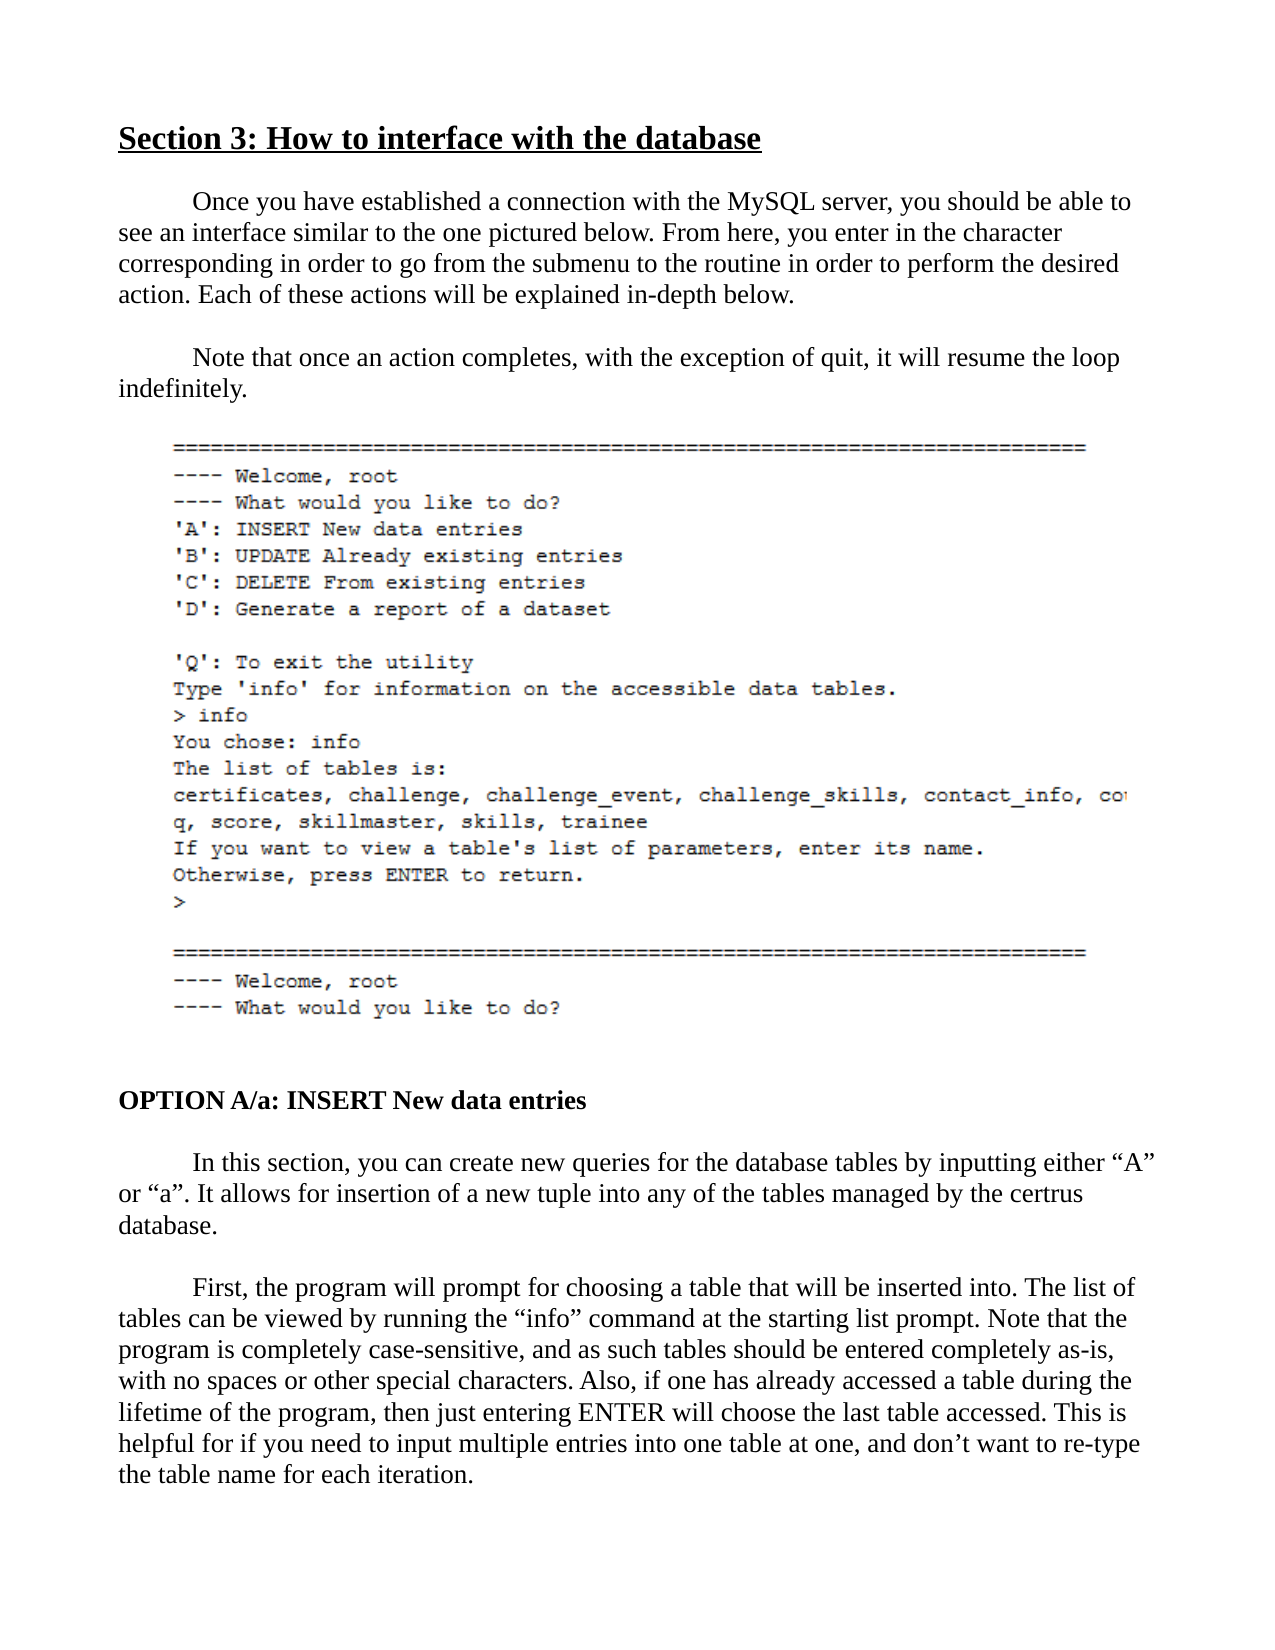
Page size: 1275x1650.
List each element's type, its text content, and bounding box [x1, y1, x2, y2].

text Section 3: How to interface with the database [118, 118, 1157, 156]
text First, the program will prompt for choosing a table that will be inserted into. The list of tables can be viewed by running the “info” command at the starting list prompt. Note that the program is completely case-sensitive, and as such tables should be entered completely as-is, with no spaces or other special characters. Also, if one has already accessed a table during the lifetime of the program, then just entering ENTER will choose the last table accessed. This is helpful for if you need to input multiple entries into one table at one, and don’t want to re-type the table name for each iteration. [118, 1271, 1157, 1489]
picture [148, 434, 1127, 1022]
text OPTION A/a: INSERT New data entries [118, 1084, 1157, 1115]
text Note that once an action completes, with the exception of quit, it will resume the loop indefinitely. [118, 341, 1157, 403]
text Once you have established a connection with the MySQL server, you should be able to see an interface similar to the one pictured below. From here, you enter in the character corresponding in order to go from the submenu to the routine in order to perform the desired action. Each of these actions will be explained in-depth below. [118, 185, 1157, 310]
text In this section, you can create new queries for the database tables by inputting either “A” or “a”. It allows for insertion of a new tuple into any of the tables managed by the certrus database. [118, 1146, 1157, 1240]
